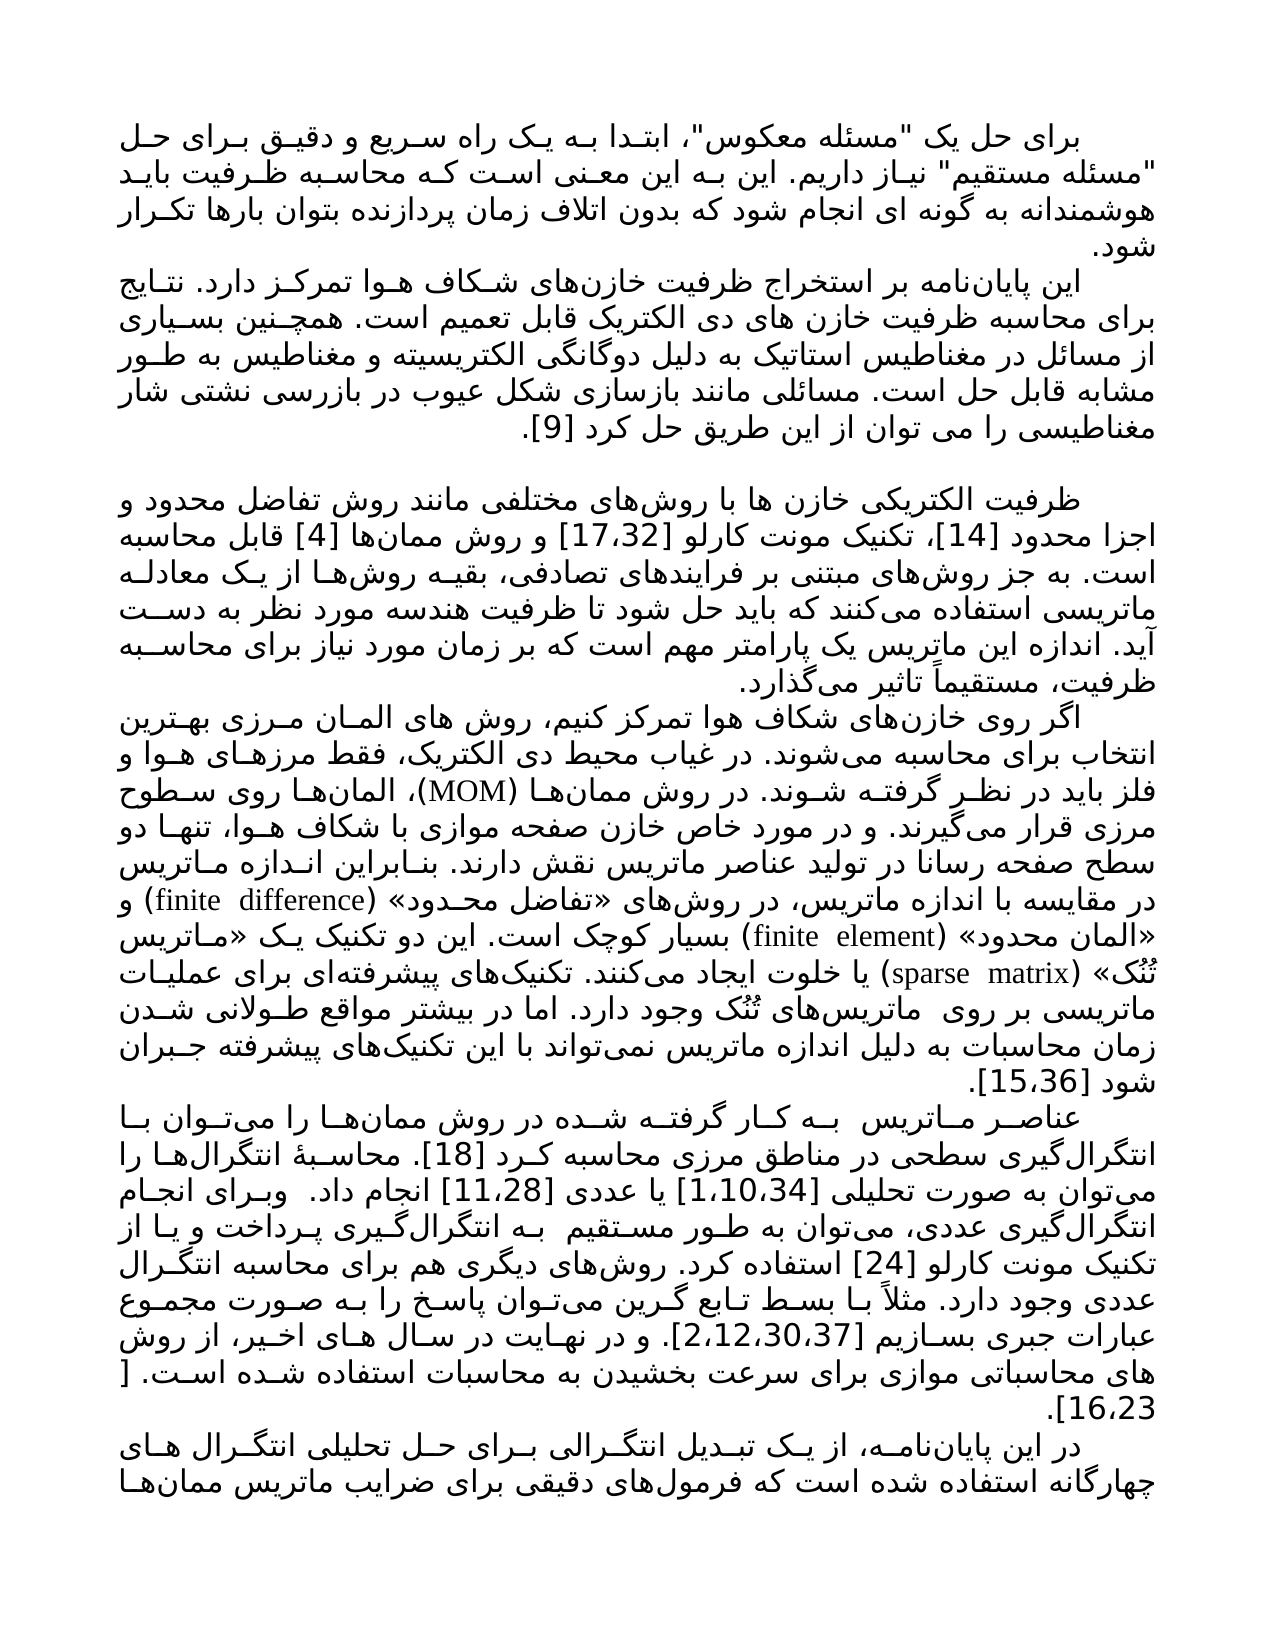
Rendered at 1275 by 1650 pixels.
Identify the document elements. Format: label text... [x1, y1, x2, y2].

text اگر روی خازن‌های شکاف هوا تمرکز کنیم، روش های المان مرزی بهترین انتخاب برای محاسبه می‌شوند. در غیاب محیط دی الکتریک، فقط مرزهای هوا و فلز باید در نظر گرفته شوند. در روش ممان‌ها (MOM)، المان‌ها روی سطوح مرزی قرار می‌گیرند. و در مورد خاص خازن صفحه موازی با شکاف هوا، تنها دو سطح صفحه رسانا در تولید عناصر ماتریس نقش دارند. بنابراین اندازه ماتریس در مقایسه با اندازه ماتریس، در روش‌های «تفاضل محدود» (finite difference) و «المان محدود» (finite element) بسیار کوچک است. این دو تکنیک یک «ماتریس تُنُک» (sparse matrix) یا خلوت ایجاد می‌کنند. تکنیک‌های پیشرفته‌ای برای عملیات ماتریسی بر روی ماتریس‌های تُنُک وجود دارد. اما در بیشتر مواقع طولانی شدن زمان محاسبات به دلیل اندازه ماتریس نمی‌تواند با این تکنیک‌های پیشرفته جبران شود [15،36]. [118, 699, 1157, 1100]
text عناصر ماتریس به کار گرفته شده در روش ممان‌ها را می‌توان با انتگرال‌گیری سطحی در مناطق مرزی محاسبه کرد [18]. محاسبهٔ انتگرال‌ها را می‌توان به صورت تحلیلی [1،10،34] یا عددی [11،28] انجام داد. وبرای انجام انتگرال‌گیری عددی، می‌توان به طور مستقیم به انتگرال‌گیری پرداخت و یا از تکنیک مونت کارلو [24] استفاده کرد. روش‌های دیگری هم برای محاسبه انتگرال عددی وجود دارد. مثلاً با بسط تابع گرین می‌توان پاسخ را به صورت مجموع عبارات جبری بسازیم [2،12،30،37]. و در نهایت در سال های اخیر، از روش های محاسباتی موازی برای سرعت بخشیدن به محاسبات استفاده شده است. [16،23]. [118, 1100, 1157, 1427]
text ظرفیت الکتریکی خازن ها با روش‌های مختلفی مانند روش تفاضل محدود و اجزا محدود [14]، تکنیک مونت کارلو [17،32] و روش ممان‌ها [4] قابل محاسبه است. به جز روش‌های مبتنی بر فرایند‌های تصادفی، بقیه روش‌ها از یک معادله ماتریسی استفاده می‌کنند که باید حل شود تا ظرفیت هندسه مورد نظر به دست آید. اندازه این ماتریس یک پارامتر مهم است که بر زمان مورد نیاز برای محاسبه ظرفیت، مستقیماً تاثیر می‌گذارد. [118, 481, 1157, 699]
text این پایان‌نامه بر استخراج ظرفیت خازن‌های شکاف هوا تمرکز دارد. نتایج برای محاسبه ظرفیت خازن های دی الکتریک قابل تعمیم است. همچنین بسیاری از مسائل در مغناطیس استاتیک به دلیل دوگانگی الکتریسیته و مغناطیس به طور مشابه قابل حل است. مسائلی مانند بازسازی شکل عیوب در بازرسی نشتی شار مغناطیسی را می توان از این طریق حل کرد [9]. [118, 263, 1157, 445]
text برای حل یک "مسئله معکوس"، ابتدا به یک راه سریع و دقیق برای حل "مسئله مستقیم" نیاز داریم. این به این معنی است که محاسبه ظرفیت باید هوشمندانه به گونه ای انجام شود که بدون اتلاف زمان پردازنده بتوان بارها تکرار شود. [118, 118, 1157, 263]
text در این پایان‌نامه، از یک تبدیل انتگرالی برای حل تحلیلی انتگرال های چهارگانه استفاده شده است که فرمول‌های دقیقی برای ضرایب ماتریس ممان‌ها [118, 1427, 1157, 1499]
